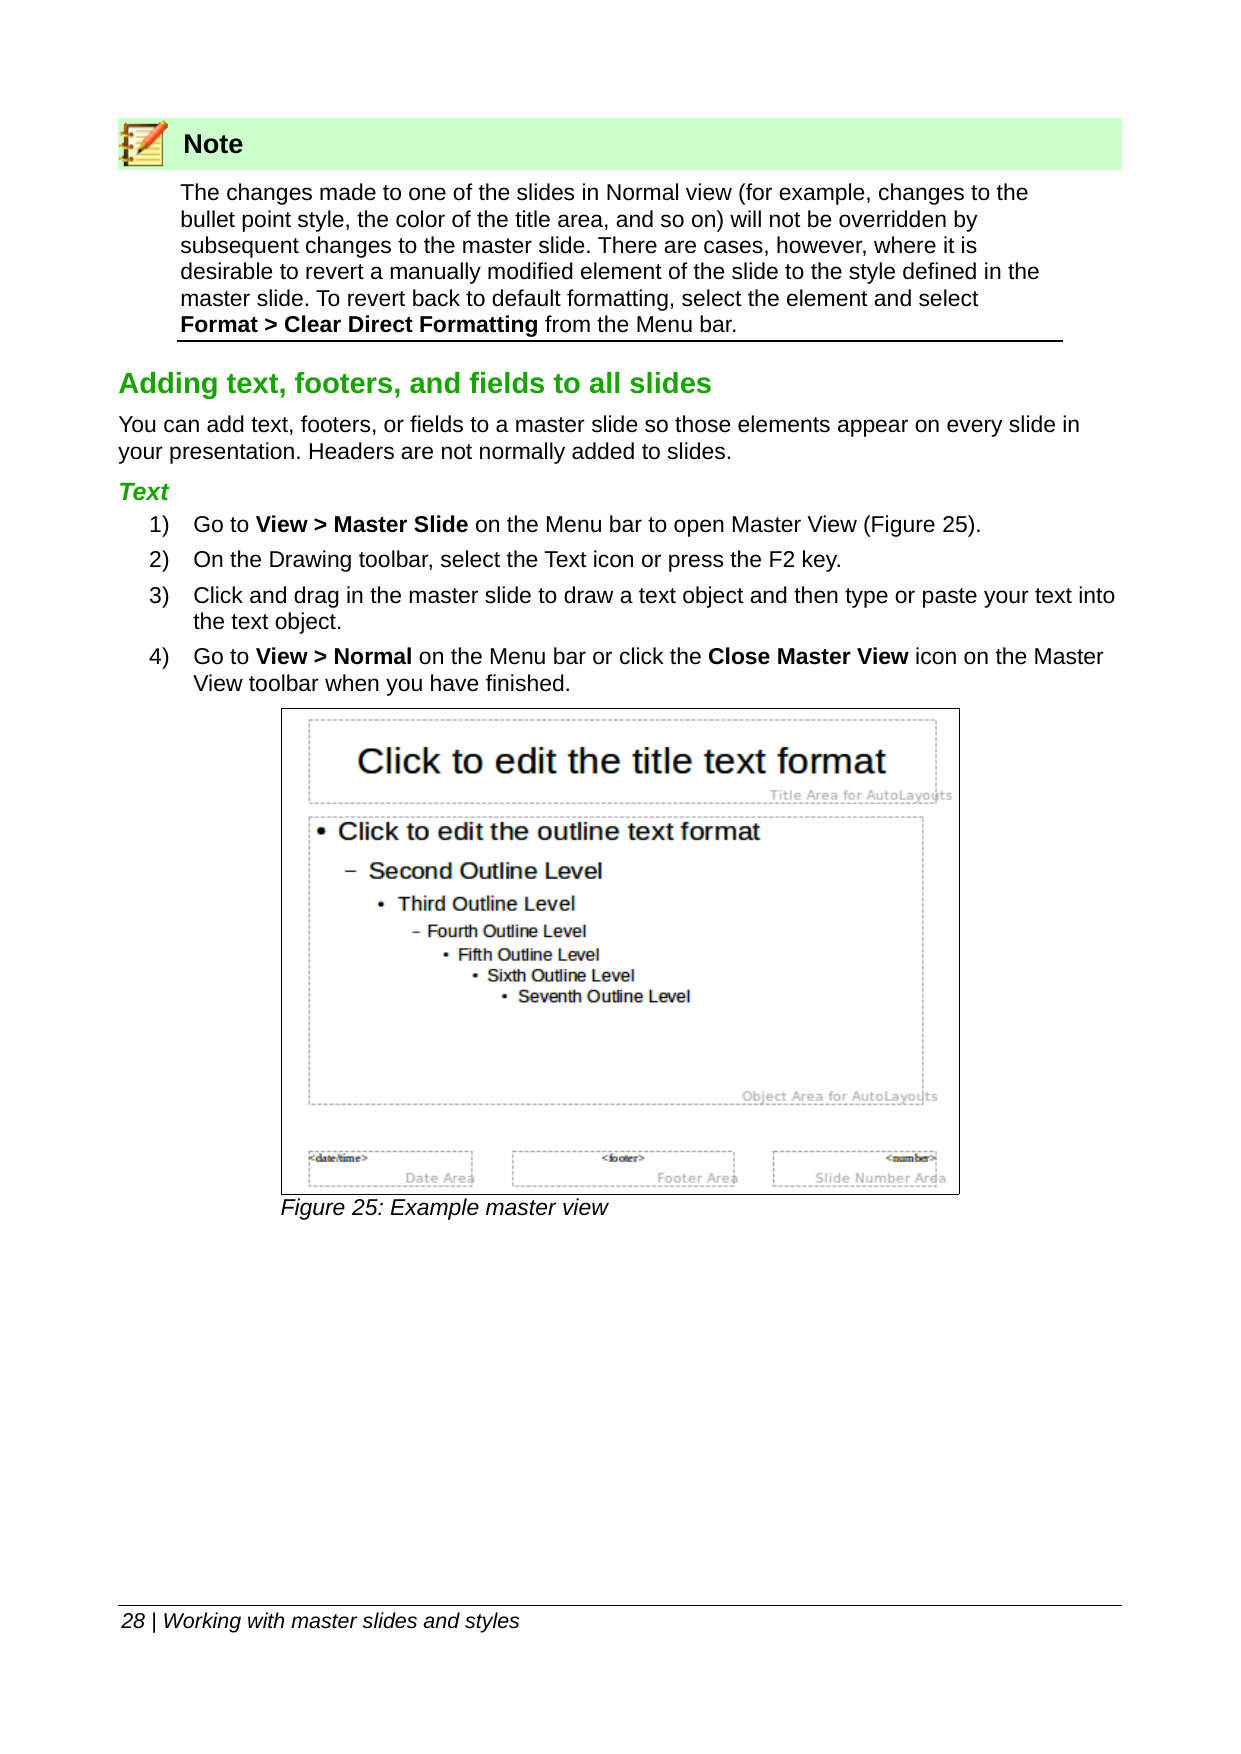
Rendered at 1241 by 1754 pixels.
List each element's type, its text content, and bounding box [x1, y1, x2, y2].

picture [282, 709, 959, 1194]
list Go to View > Master Slide on the Menu bar to open Master View (Figure 25). [169, 511, 1122, 538]
subtitle Text [118, 477, 1122, 505]
list Go to View > Normal on the Menu bar or click the Close Master View icon on the Master View toolbar when you have finished. [169, 643, 1122, 696]
text The changes made to one of the slides in Normal view (for example, changes to the bullet point style, the color of the title area, and so on) will not be overridden by subsequent changes to the master slide. There are cases, however, where it is desirable to revert a manually modified element of the slide to the style defined in the master slide. To revert back to default formatting, select the element and select Format > Clear Direct Formatting from the Menu bar. [177, 176, 1063, 340]
list On the Drawing toolbar, select the Text icon or press the F2 key. [169, 546, 1122, 573]
picture [119, 119, 170, 170]
list Click and drag in the master slide to draw a text object and then type or paste your text into the text object. [169, 582, 1122, 634]
subtitle Note [118, 118, 1122, 170]
text Figure 25: Example master view [280, 708, 960, 1220]
subtitle Adding text, footers, and fields to all slides [118, 366, 1122, 399]
list You can add text, footers, or fields to a master slide so those elements appear on every slide in your presentation. Headers are not normally added to slides. [118, 411, 1122, 464]
